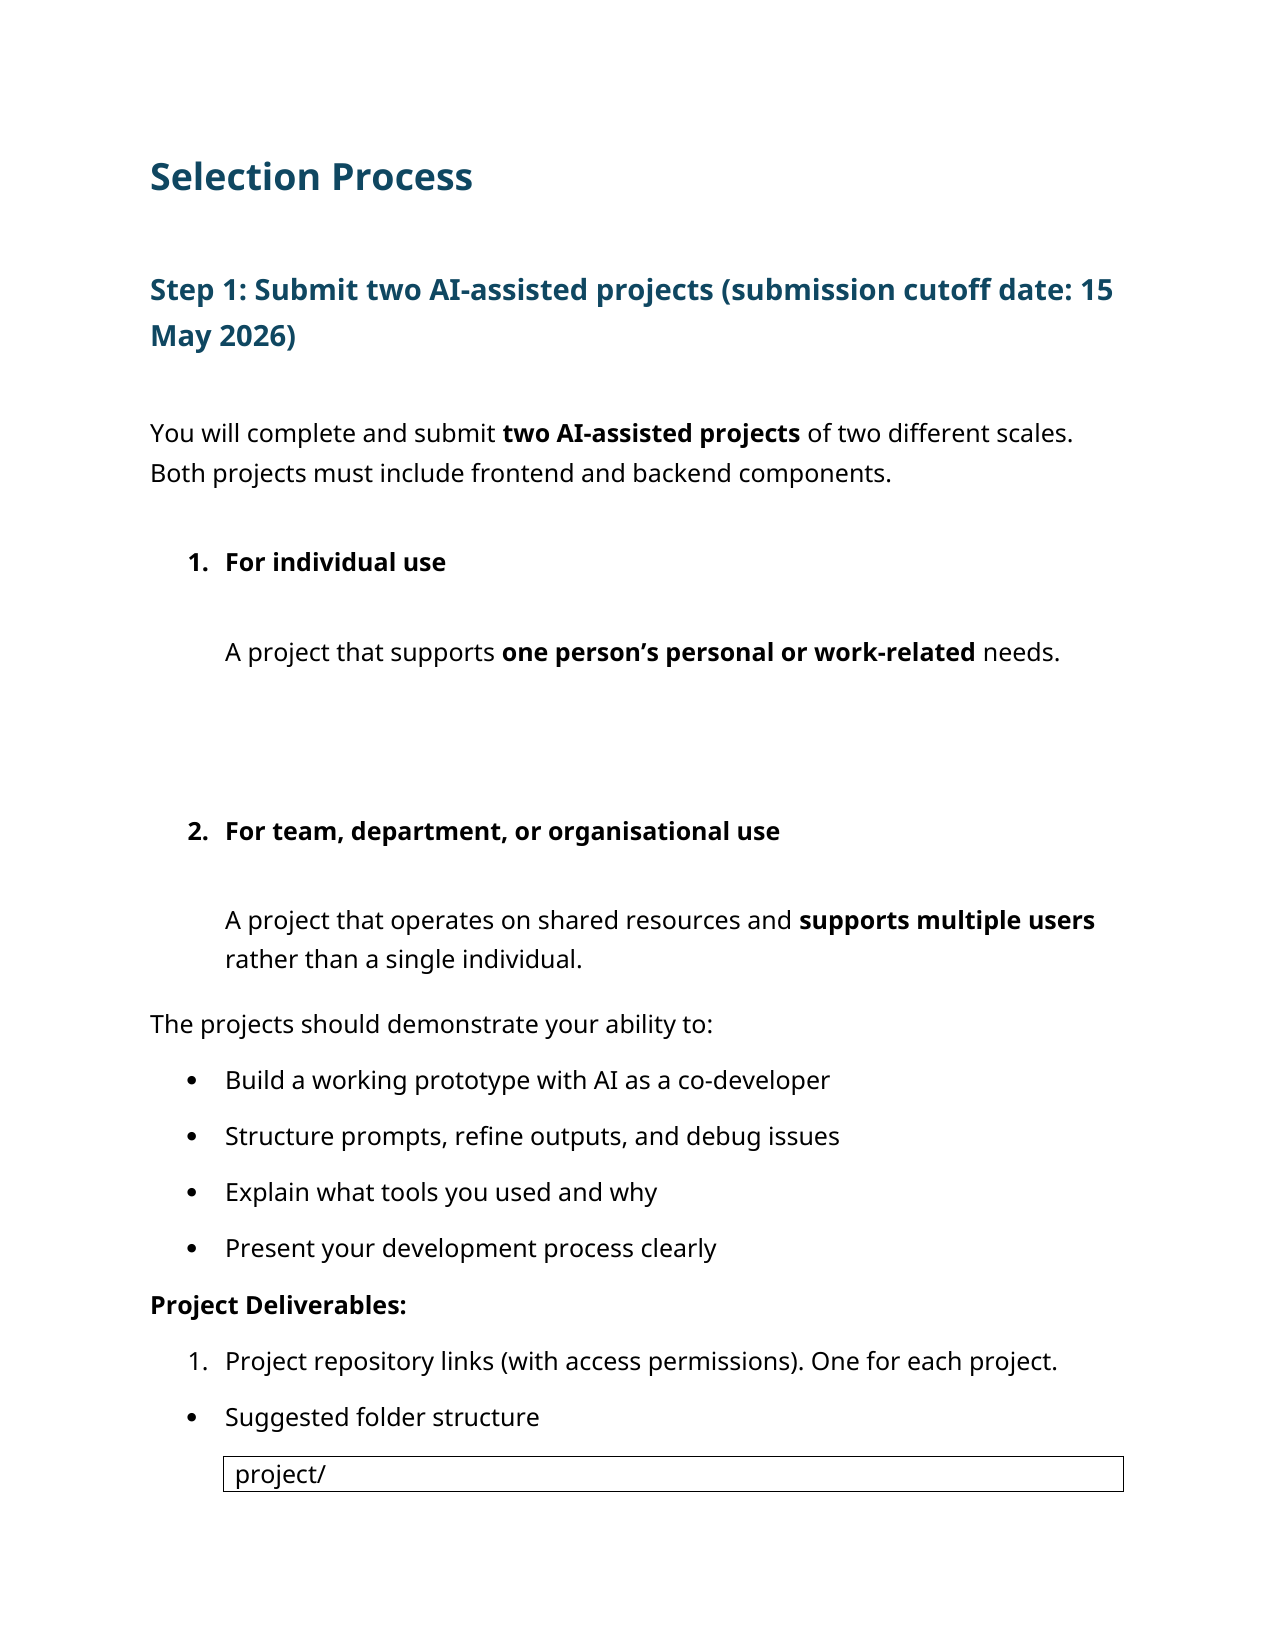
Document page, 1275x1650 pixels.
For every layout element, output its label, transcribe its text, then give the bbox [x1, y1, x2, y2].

text Project Deliverables: [150, 1287, 1125, 1321]
list Suggested folder structure [187, 1399, 1125, 1434]
text The projects should demonstrate your ability to: [150, 1007, 1125, 1041]
list Build a working prototype with AI as a co-developer [187, 1063, 1125, 1097]
list Explain what tools you used and why [187, 1175, 1125, 1209]
list For individual use [187, 545, 1125, 579]
table_header project/ [224, 1457, 1123, 1491]
subtitle Step 1: Submit two AI-assisted projects (submission cutoff date: 15 May 2026) [150, 269, 1125, 355]
list For team, department, or organisational use [187, 813, 1125, 847]
list Project repository links (with access permissions). One for each project. [187, 1343, 1125, 1377]
subtitle Selection Process [150, 150, 1125, 201]
text You will complete and submit two AI-assisted projects of two different scales. Both projects must include frontend and backend components. [150, 416, 1125, 489]
list Present your development process clearly [187, 1231, 1125, 1265]
list A project that operates on shared resources and supports multiple users rather than a single individual. [225, 903, 1125, 976]
list A project that supports one person’s personal or work-related needs. [225, 634, 1125, 668]
list Structure prompts, refine outputs, and debug issues [187, 1119, 1125, 1153]
